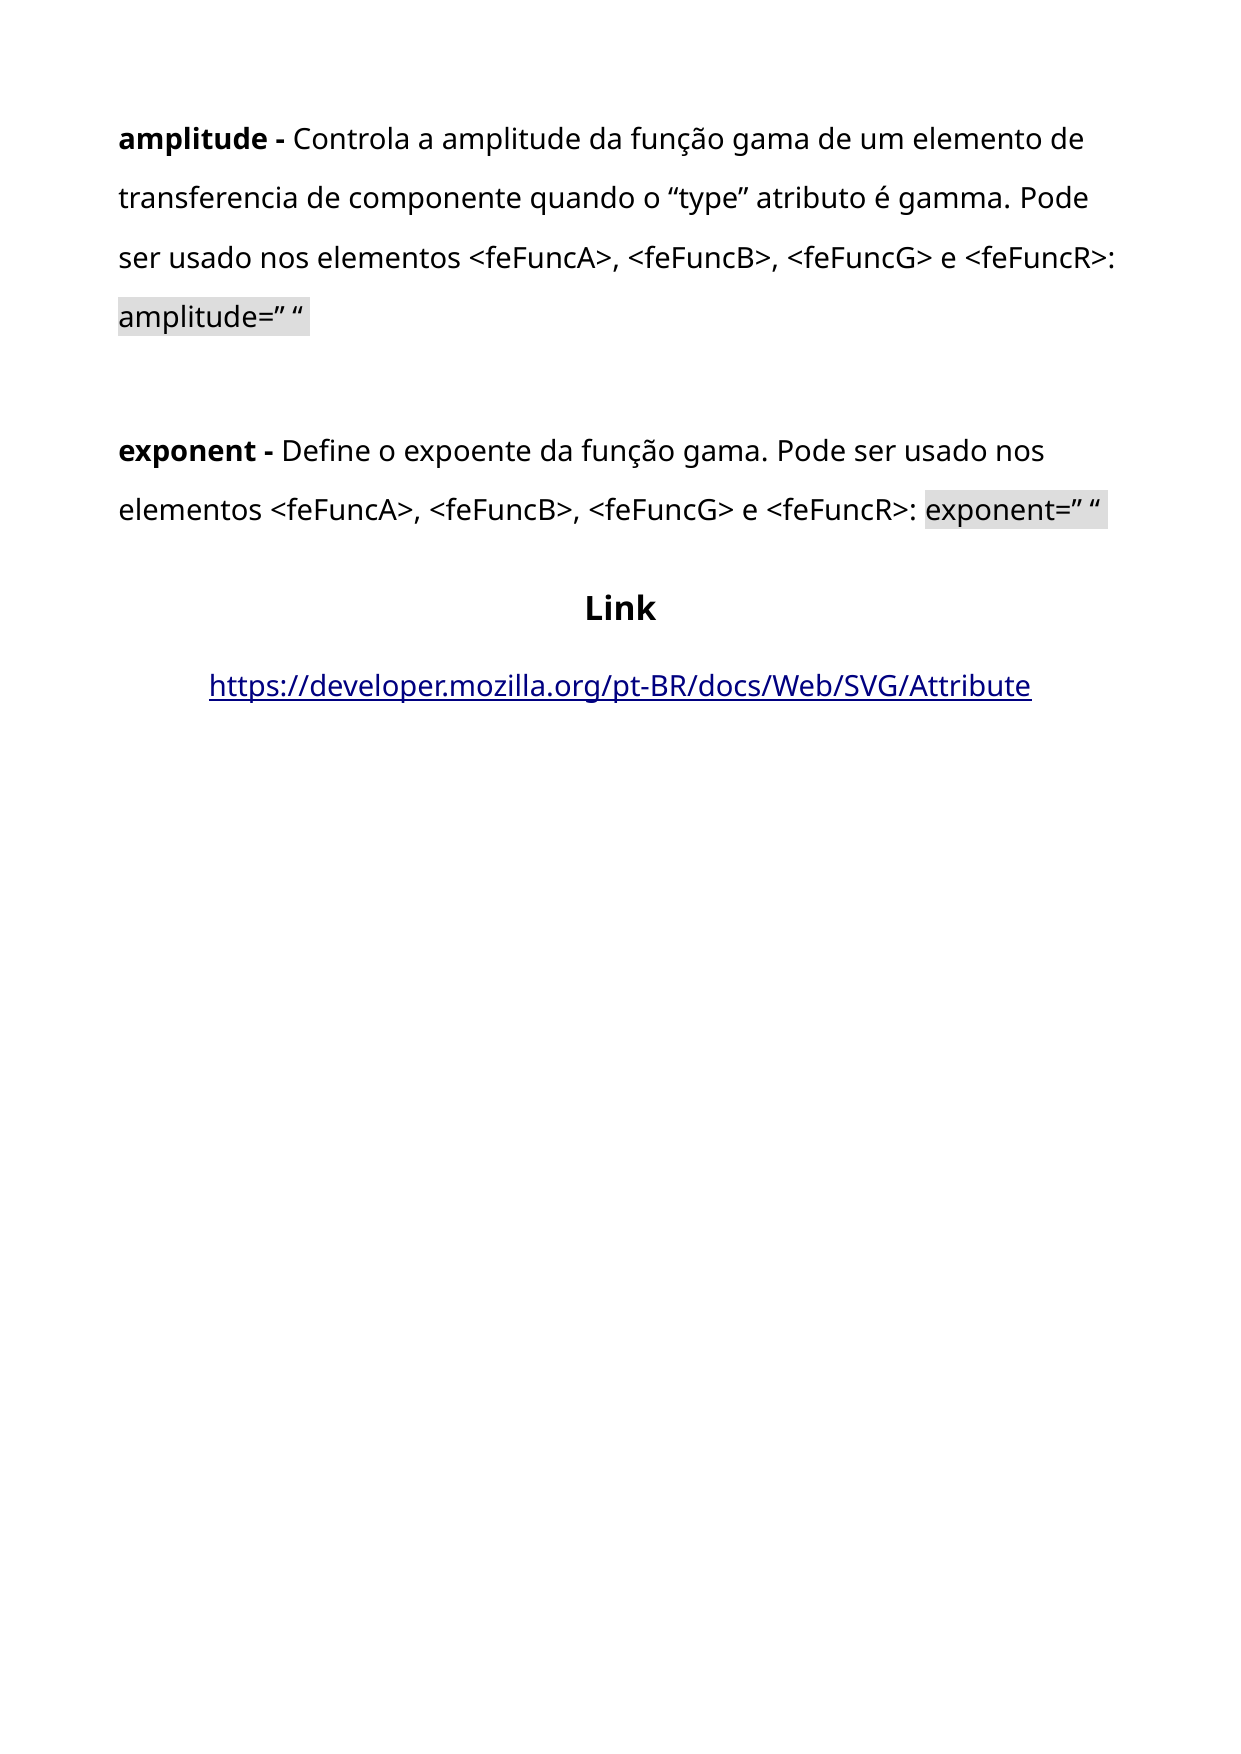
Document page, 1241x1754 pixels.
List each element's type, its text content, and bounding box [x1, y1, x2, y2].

subtitle Link [118, 584, 1122, 630]
text amplitude - Controla a amplitude da função gama de um elemento de transferencia de componente quando o “type” atributo é gamma. Pode ser usado nos elementos <feFuncA>, <feFuncB>, <feFuncG> e <feFuncR>: amplitude=” “ [118, 118, 1122, 336]
text exponent - Define o expoente da função gama. Pode ser usado nos elementos <feFuncA>, <feFuncB>, <feFuncG> e <feFuncR>: exponent=” “ [118, 430, 1122, 529]
text https://developer.mozilla.org/pt-BR/docs/Web/SVG/Attribute [118, 666, 1122, 705]
